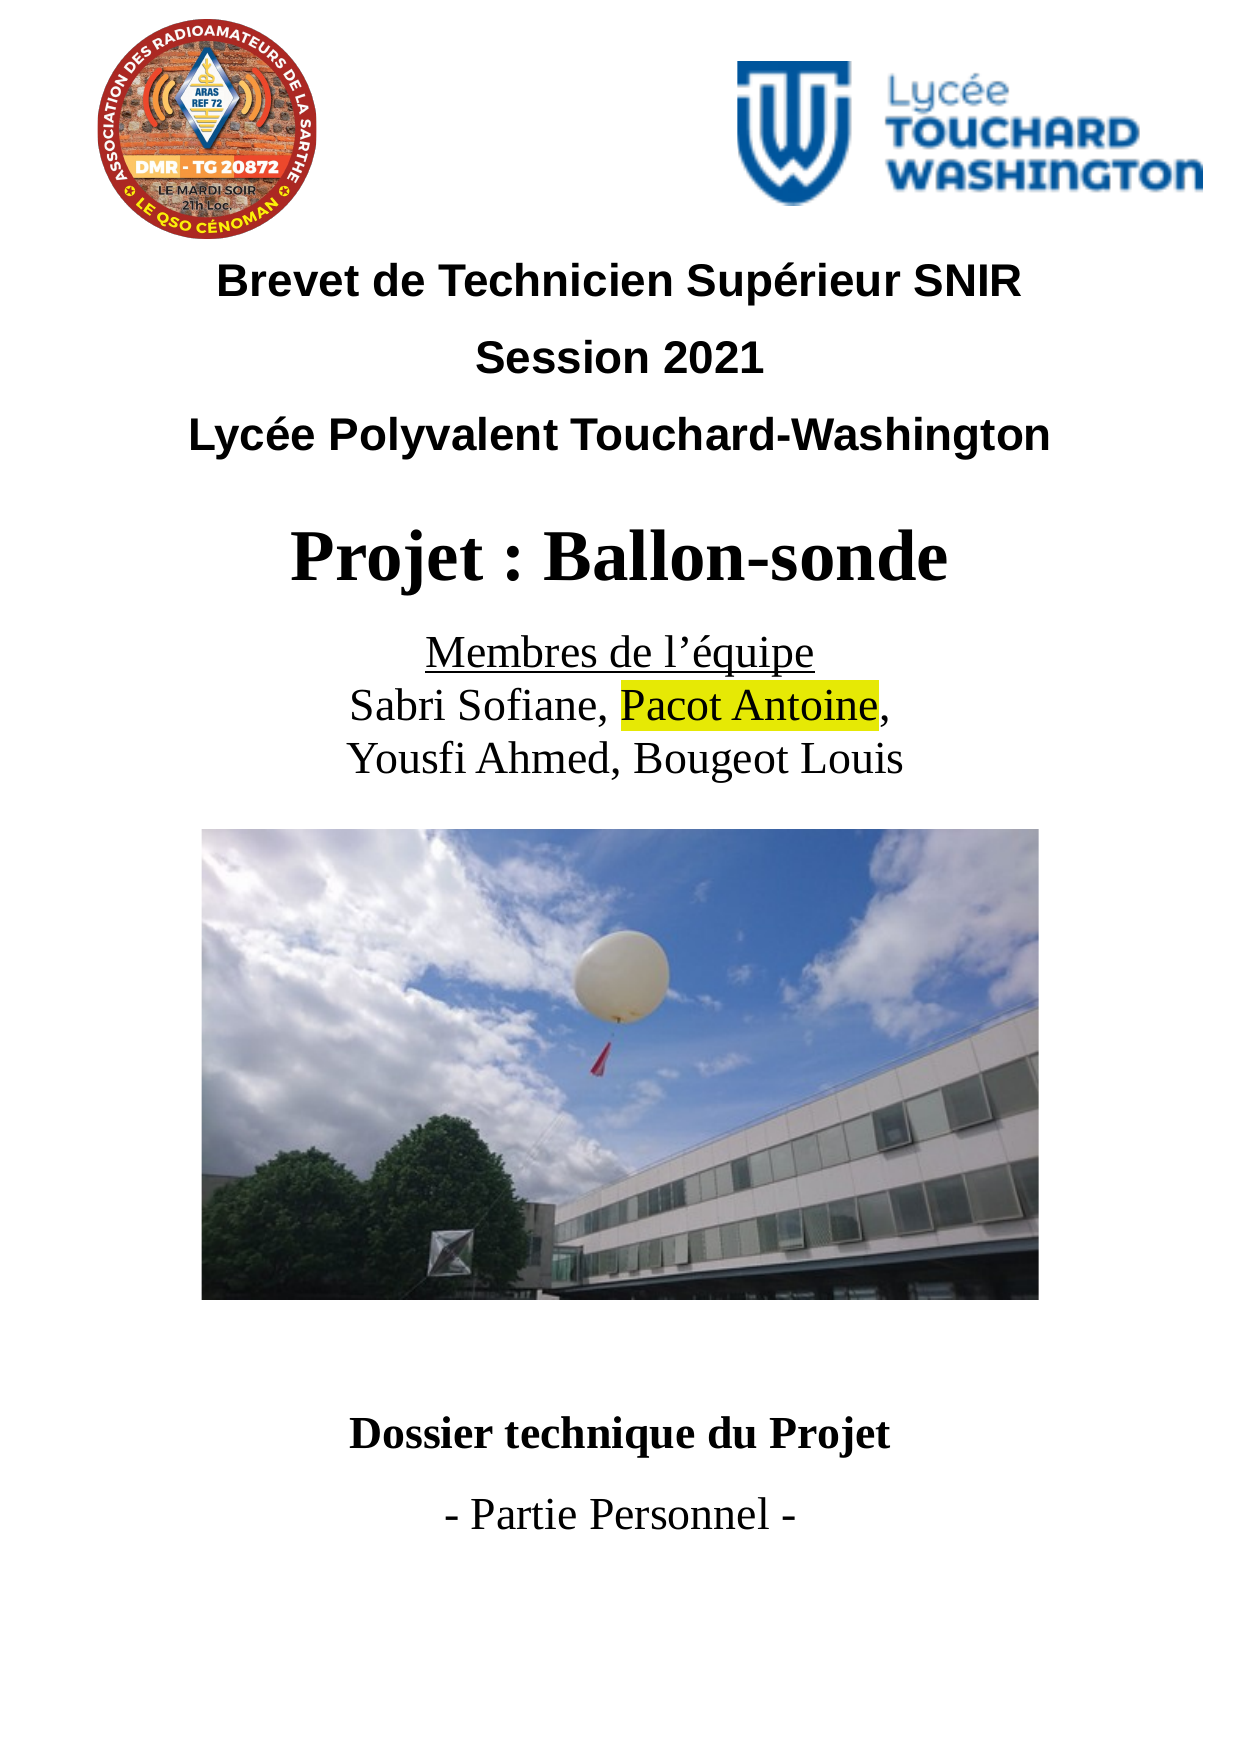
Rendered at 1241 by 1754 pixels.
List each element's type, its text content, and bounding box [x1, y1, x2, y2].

picture [737, 61, 1203, 206]
picture [201, 829, 1039, 1300]
text Dossier technique du Projet [118, 1405, 1122, 1458]
text - Partie Personnel - [118, 1487, 1122, 1539]
picture [97, 19, 317, 239]
